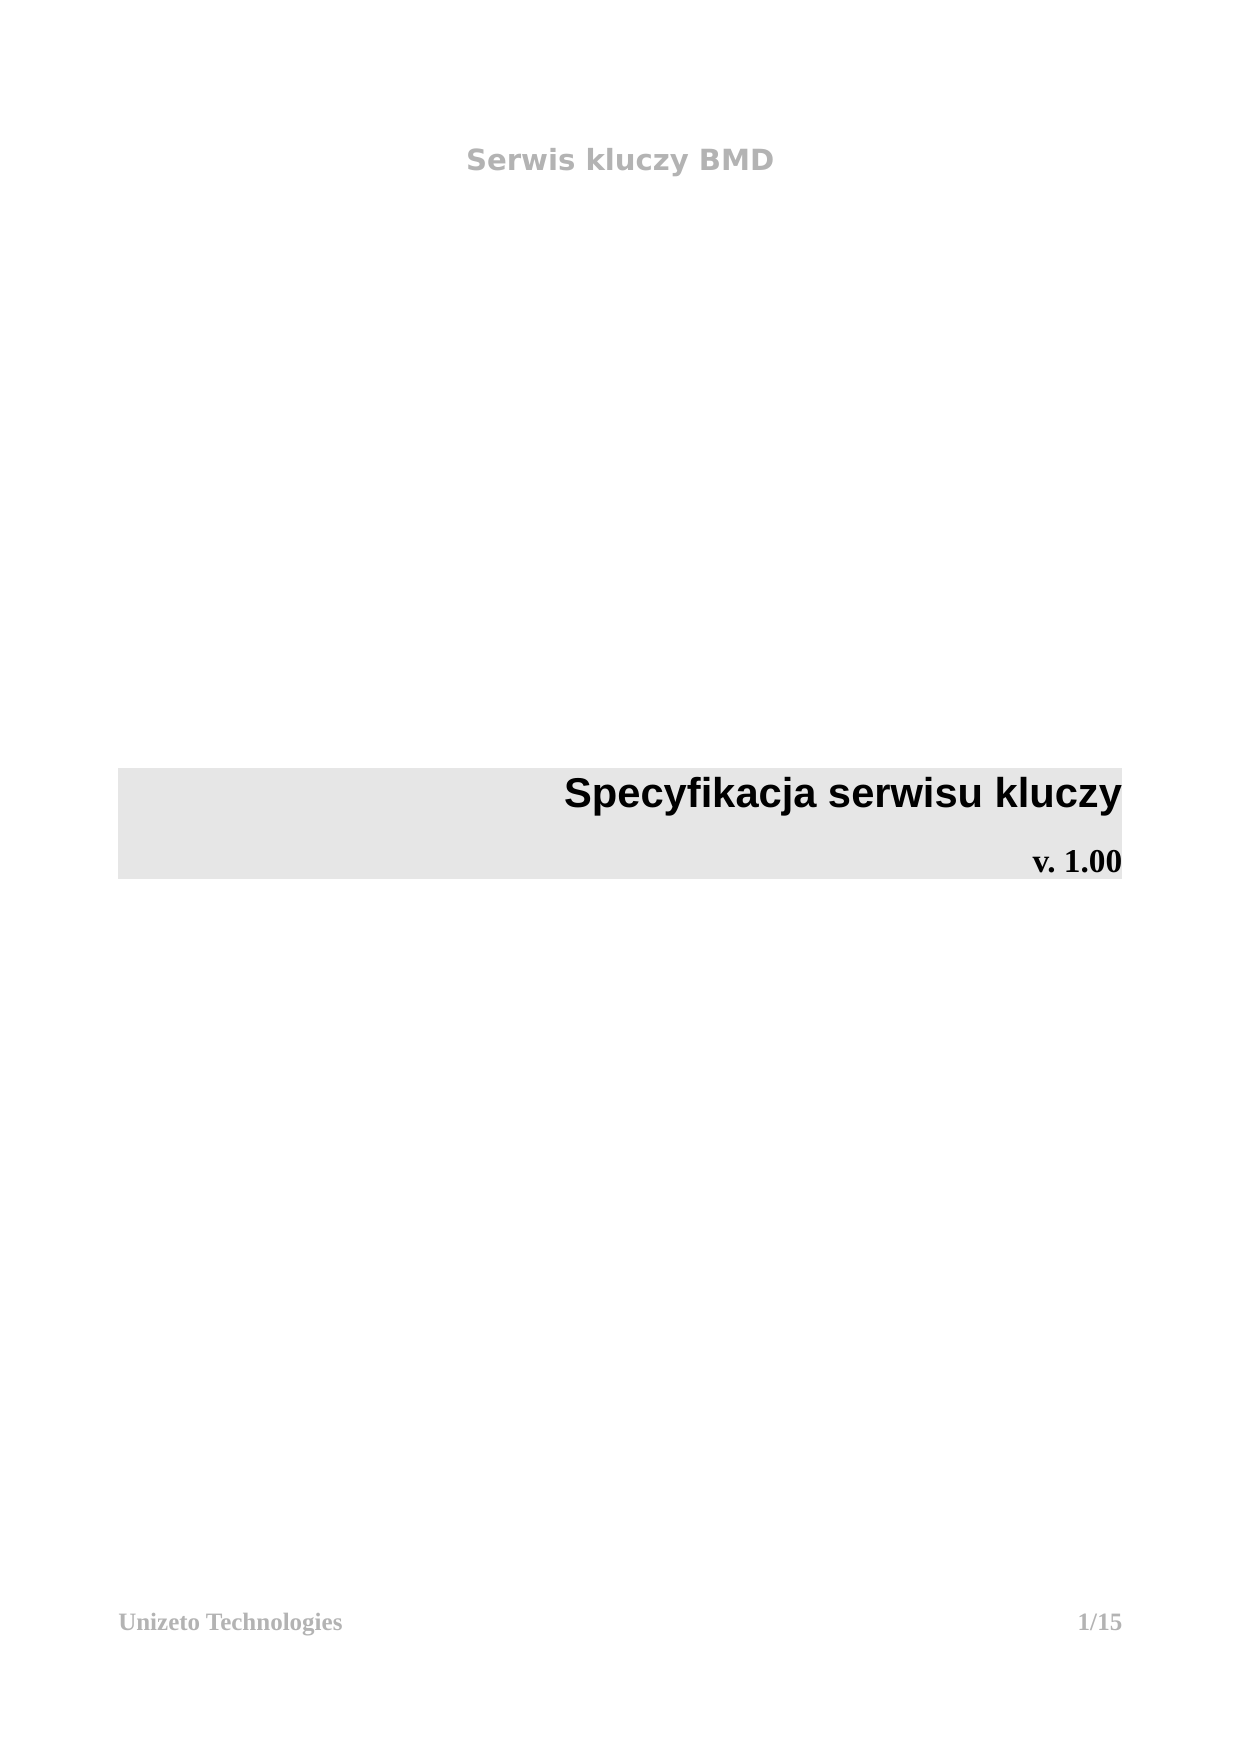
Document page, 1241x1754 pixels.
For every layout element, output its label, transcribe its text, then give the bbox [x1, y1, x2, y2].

text v. 1.00 [118, 841, 1122, 879]
text Specyfikacja serwisu kluczy [118, 768, 1122, 816]
